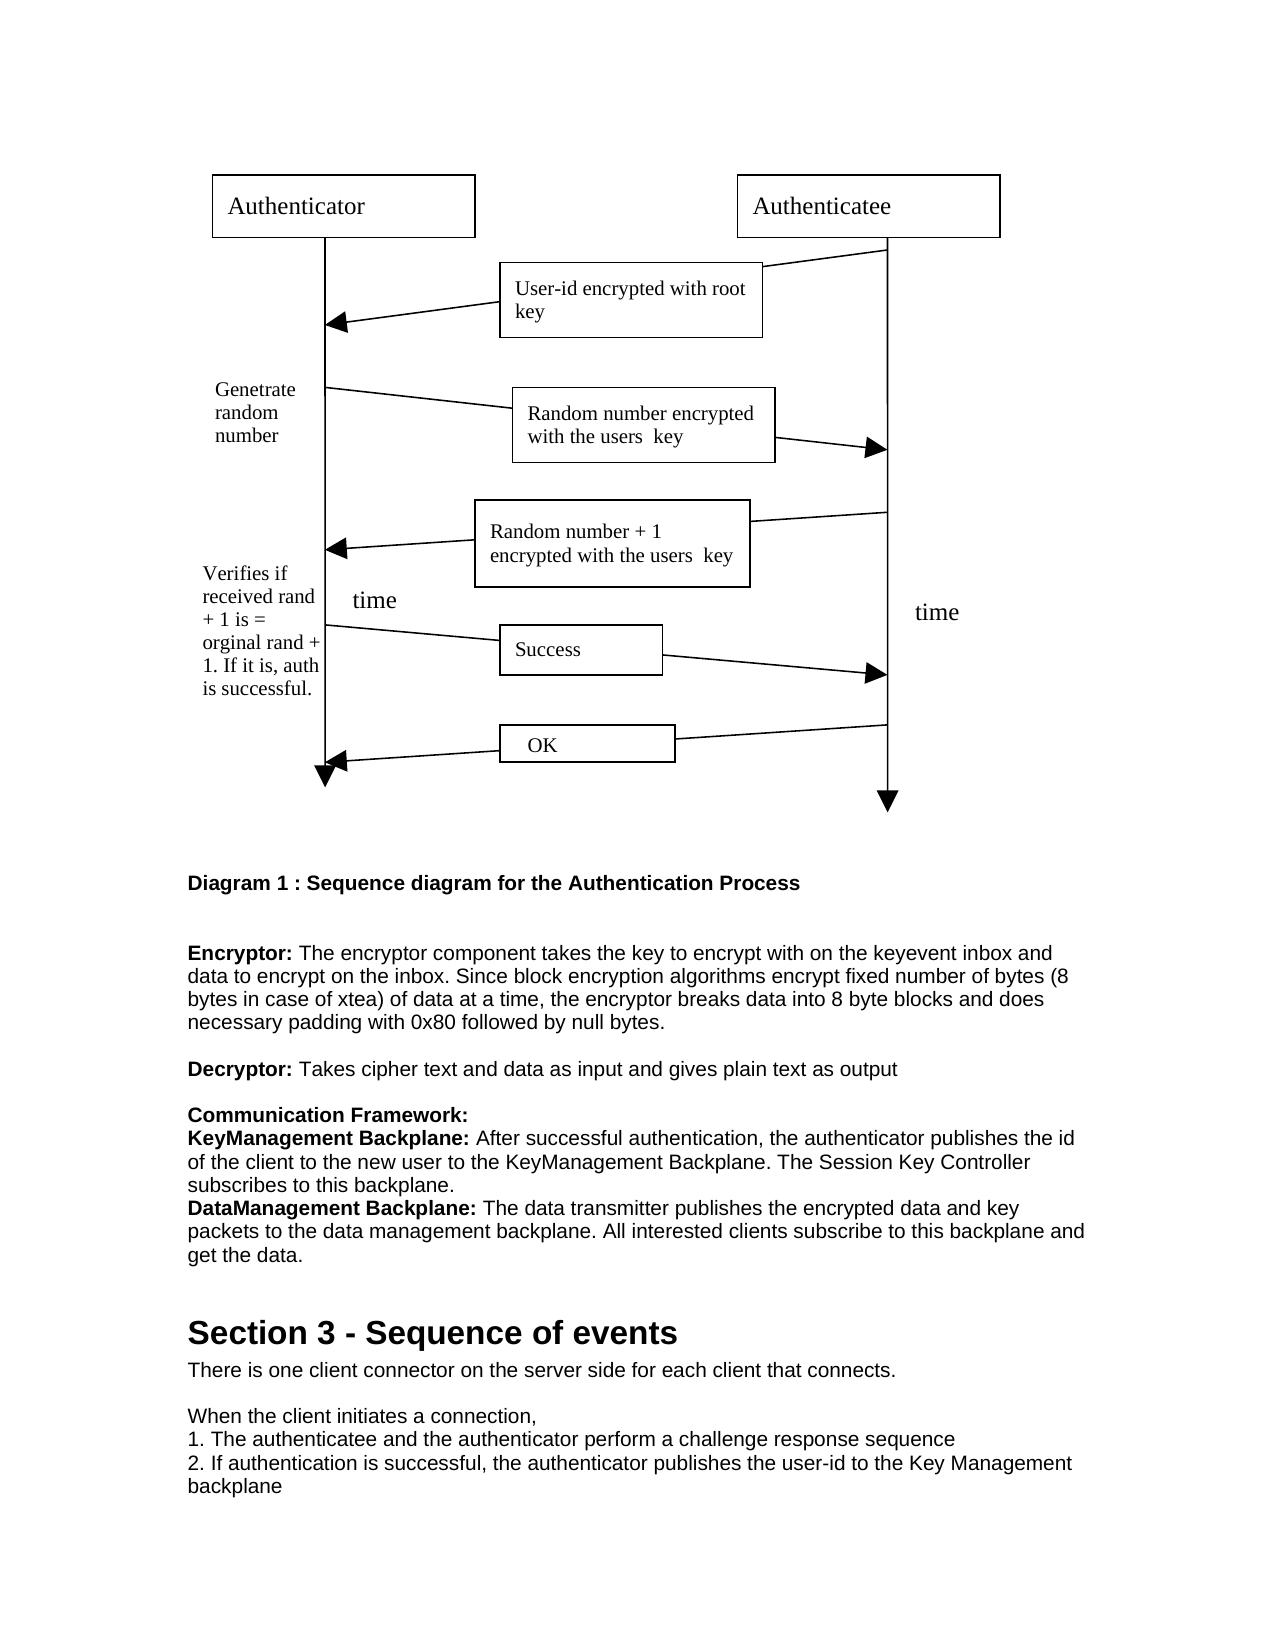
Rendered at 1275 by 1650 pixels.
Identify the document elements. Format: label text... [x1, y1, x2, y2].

text 1. The authenticatee and the authenticator perform a challenge response sequence [187, 1428, 1087, 1451]
text Decryptor: Takes cipher text and data as input and gives plain text as output [187, 1057, 1087, 1081]
text Encryptor: The encryptor component takes the key to encrypt with on the keyevent inbox and data to encrypt on the inbox. Since block encryption algorithms encrypt fixed number of bytes (8 bytes in case of xtea) of data at a time, the encryptor breaks data into 8 byte blocks and does necessary padding with 0x80 followed by null bytes. [187, 941, 1087, 1034]
text There is one client connector on the server side for each client that connects. [187, 1358, 1087, 1381]
text KeyManagement Backplane: After successful authentication, the authenticator publishes the id of the client to the new user to the KeyManagement Backplane. The Session Key Controller subscribes to this backplane. [187, 1127, 1087, 1197]
text Diagram 1 : Sequence diagram for the Authentication Process [187, 871, 1087, 895]
text 2. If authentication is successful, the authenticator publishes the user-id to the Key Management backplane [187, 1451, 1087, 1497]
text DataManagement Backplane: The data transmitter publishes the encrypted data and key packets to the data management backplane. All interested clients subscribe to this backplane and get the data. [187, 1197, 1087, 1266]
subtitle Section 3 - Sequence of events [187, 1314, 1087, 1352]
text When the client initiates a connection, [187, 1404, 1087, 1428]
text Communication Framework: [187, 1104, 1087, 1127]
